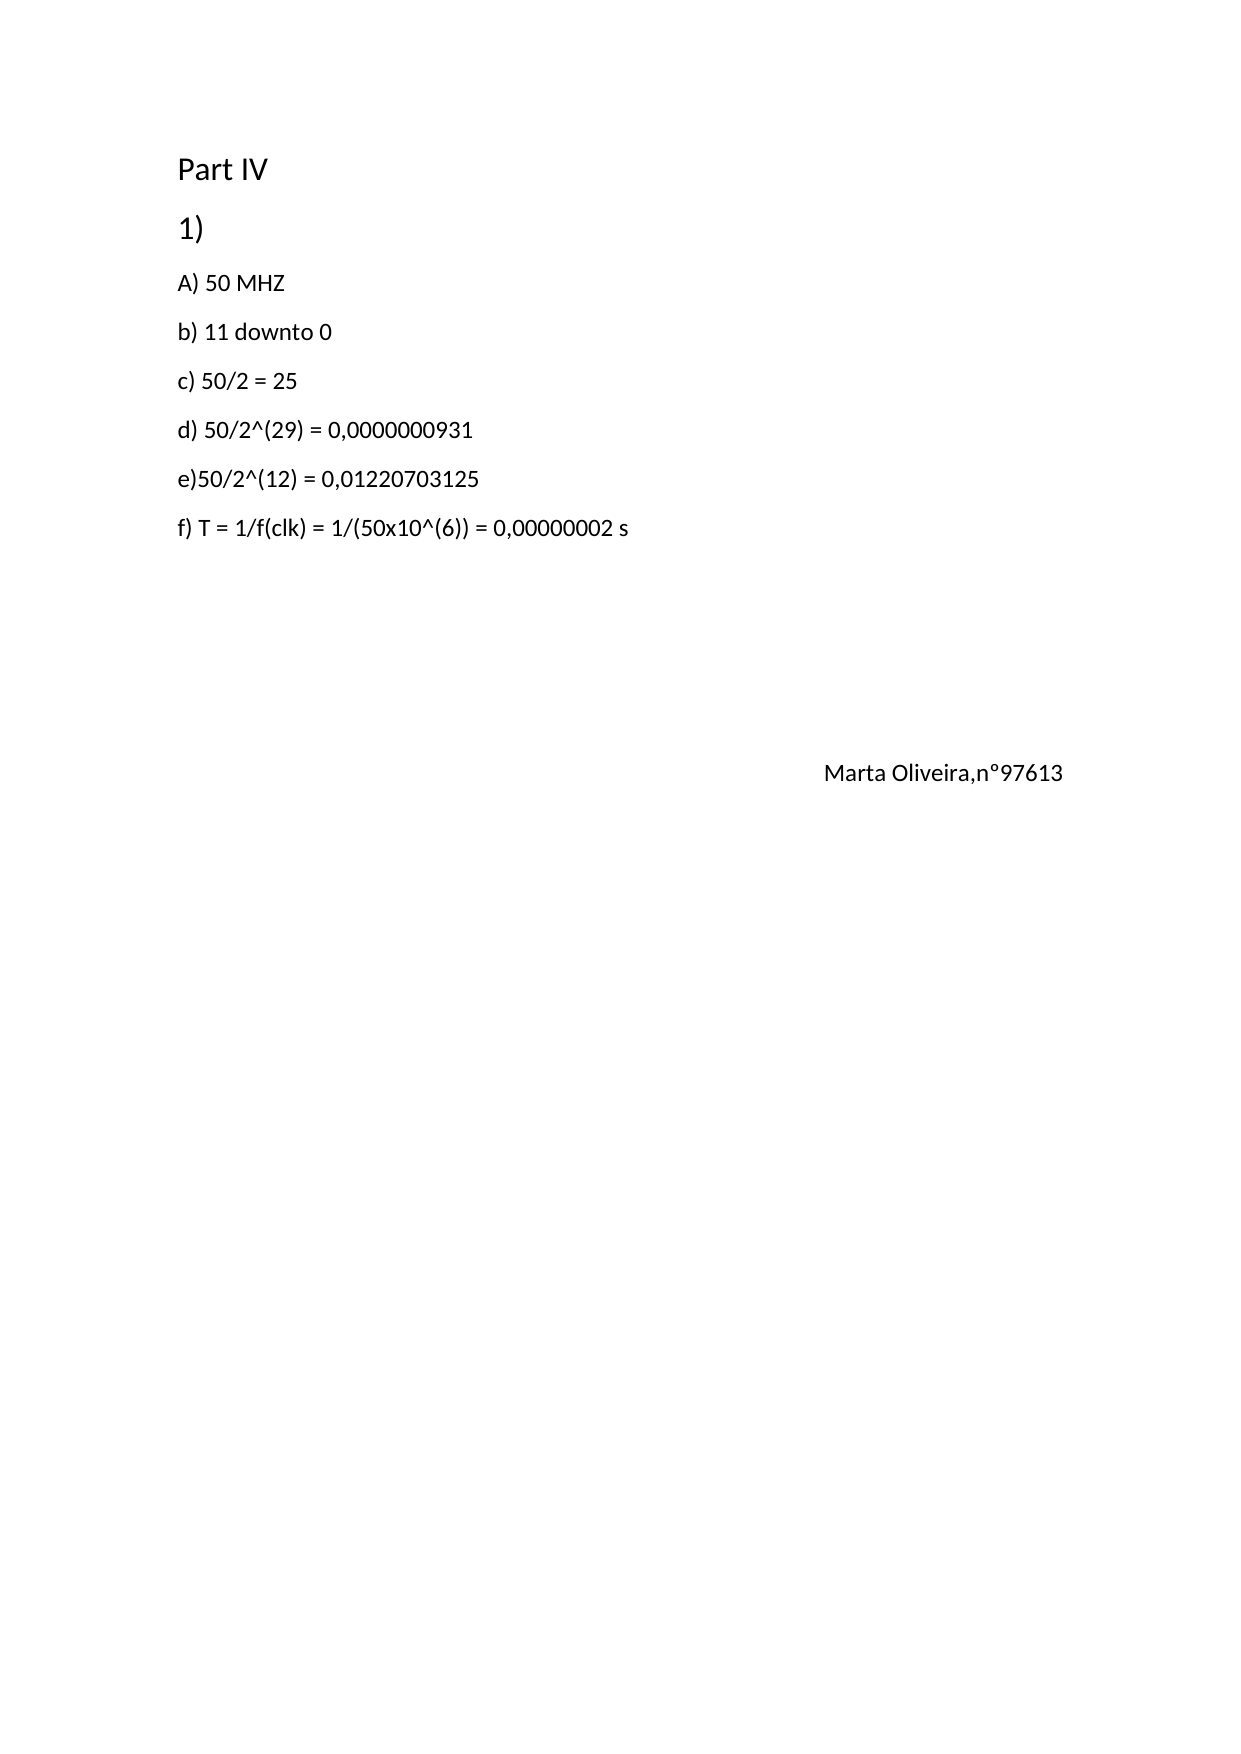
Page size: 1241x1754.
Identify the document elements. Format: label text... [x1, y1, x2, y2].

text c) 50/2 = 25 [177, 365, 1063, 396]
text 1) [177, 207, 1063, 248]
text A) 50 MHZ [177, 267, 1063, 298]
text Part IV [177, 148, 1063, 188]
text e)50/2^(12) = 0,01220703125‬ [177, 463, 1063, 493]
text Marta Oliveira,nº97613 [177, 757, 1063, 787]
text d) 50/2^(29) = 0,0000000931 [177, 414, 1063, 444]
text b) 11 downto 0 [177, 316, 1063, 347]
text f) T = 1/f(clk) = 1/(50x10^(6)) = 0,00000002‬ s [177, 512, 1063, 542]
